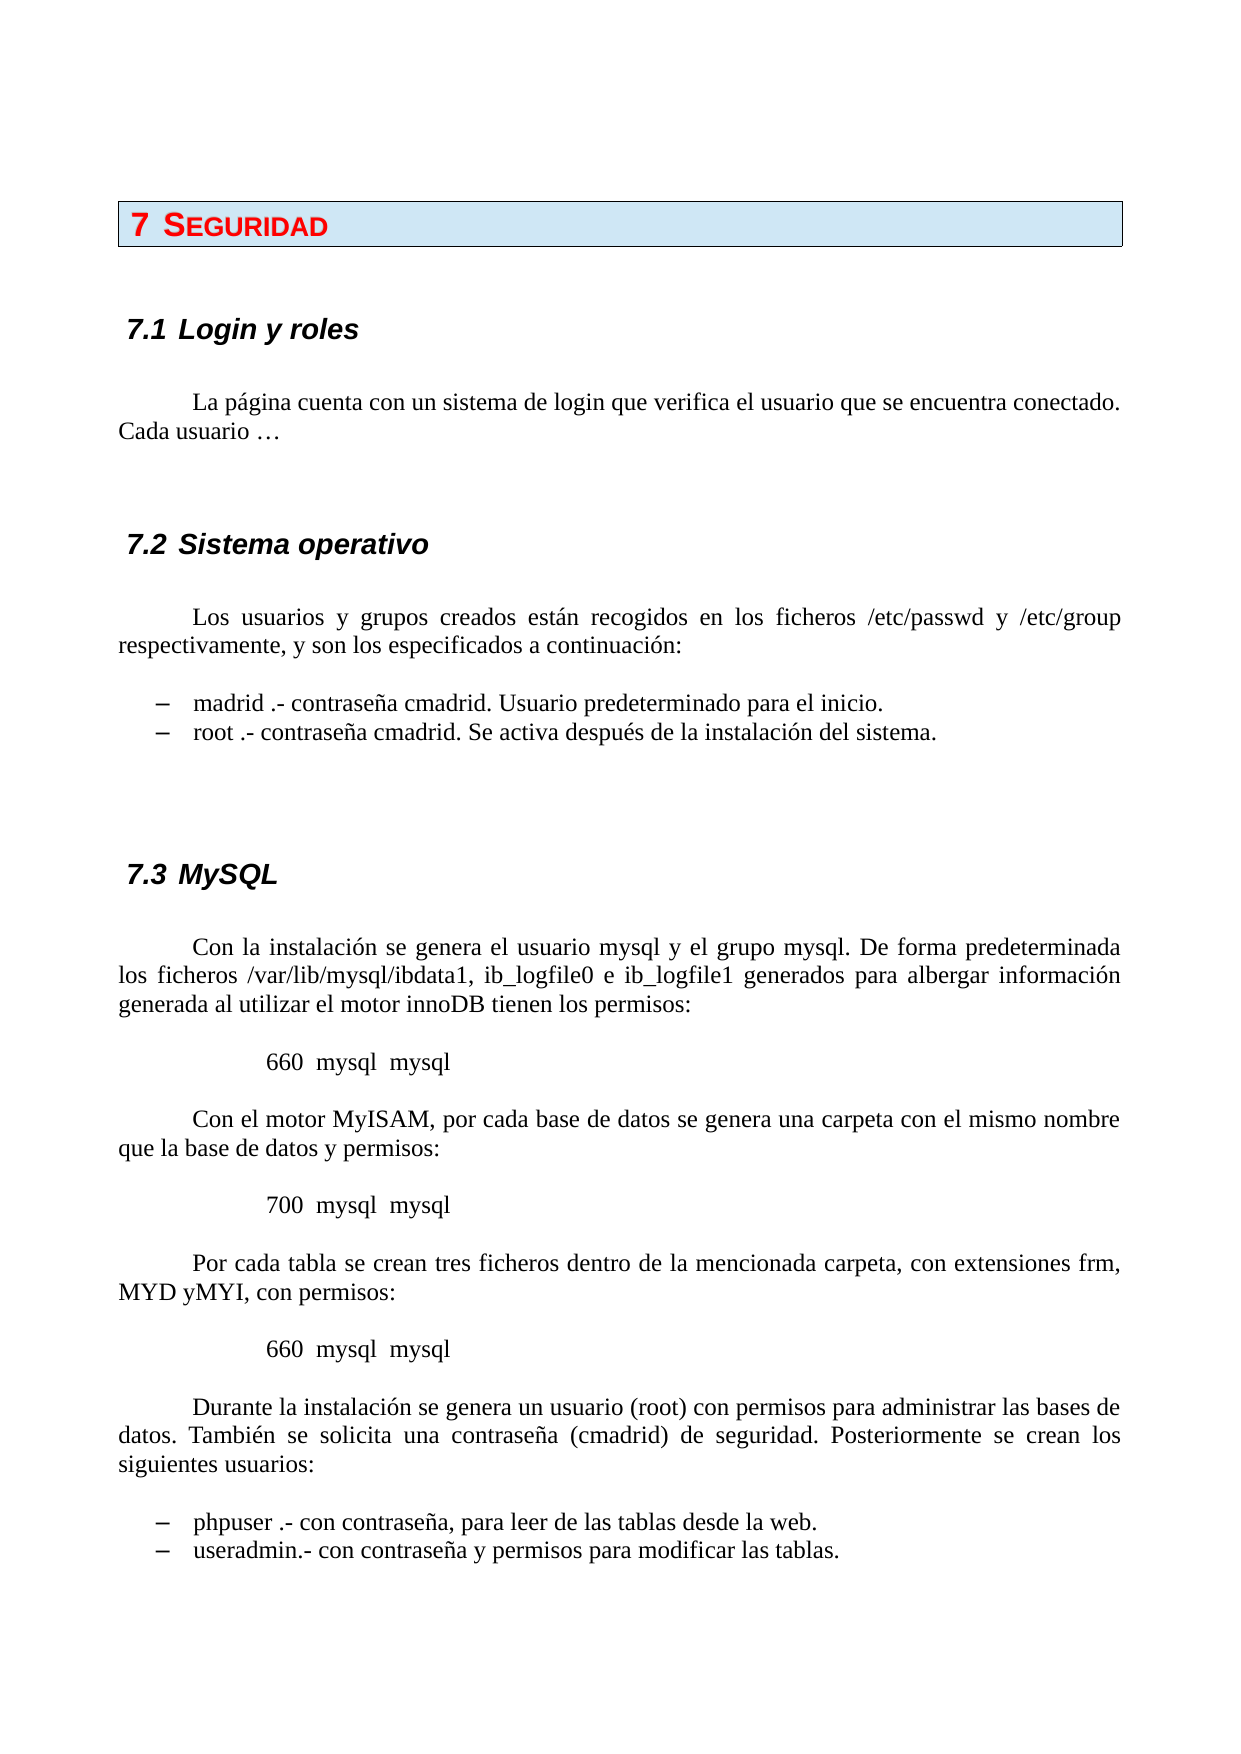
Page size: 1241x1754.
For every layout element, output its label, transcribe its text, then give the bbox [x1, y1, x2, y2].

text Por cada tabla se crean tres ficheros dentro de la mencionada carpeta, con extensiones frm, MYD yMYI, con permisos: [118, 1248, 1122, 1305]
text 660 mysql mysql [118, 1334, 1122, 1363]
subtitle MySQL [118, 857, 1122, 890]
text Con el motor MyISAM, por cada base de datos se genera una carpeta con el mismo nombre que la base de datos y permisos: [118, 1104, 1122, 1162]
text 660 mysql mysql [118, 1047, 1122, 1075]
subtitle Login y roles [118, 312, 1122, 346]
list root .- contraseña cmadrid. Se activa después de la instalación del sistema. [156, 717, 1122, 746]
list madrid .- contraseña cmadrid. Usuario predeterminado para el inicio. [156, 688, 1122, 717]
text Los usuarios y grupos creados están recogidos en los ficheros /etc/passwd y /etc/group respectivamente, y son los especificados a continuación: [118, 602, 1122, 659]
subtitle Sistema operativo [118, 527, 1122, 561]
text 700 mysql mysql [118, 1190, 1122, 1219]
list phpuser .- con contraseña, para leer de las tablas desde la web. [156, 1507, 1122, 1535]
text Durante la instalación se genera un usuario (root) con permisos para administrar las bases de datos. También se solicita una contraseña (cmadrid) de seguridad. Posteriormente se crean los siguientes usuarios: [118, 1392, 1122, 1478]
list useradmin.- con contraseña y permisos para modificar las tablas. [156, 1535, 1122, 1564]
subtitle Seguridad [119, 202, 1122, 246]
text La página cuenta con un sistema de login que verifica el usuario que se encuentra conectado. Cada usuario … [118, 387, 1122, 444]
text Con la instalación se genera el usuario mysql y el grupo mysql. De forma predeterminada los ficheros /var/lib/mysql/ibdata1, ib_logfile0 e ib_logfile1 generados para albergar información generada al utilizar el motor innoDB tienen los permisos: [118, 932, 1122, 1018]
